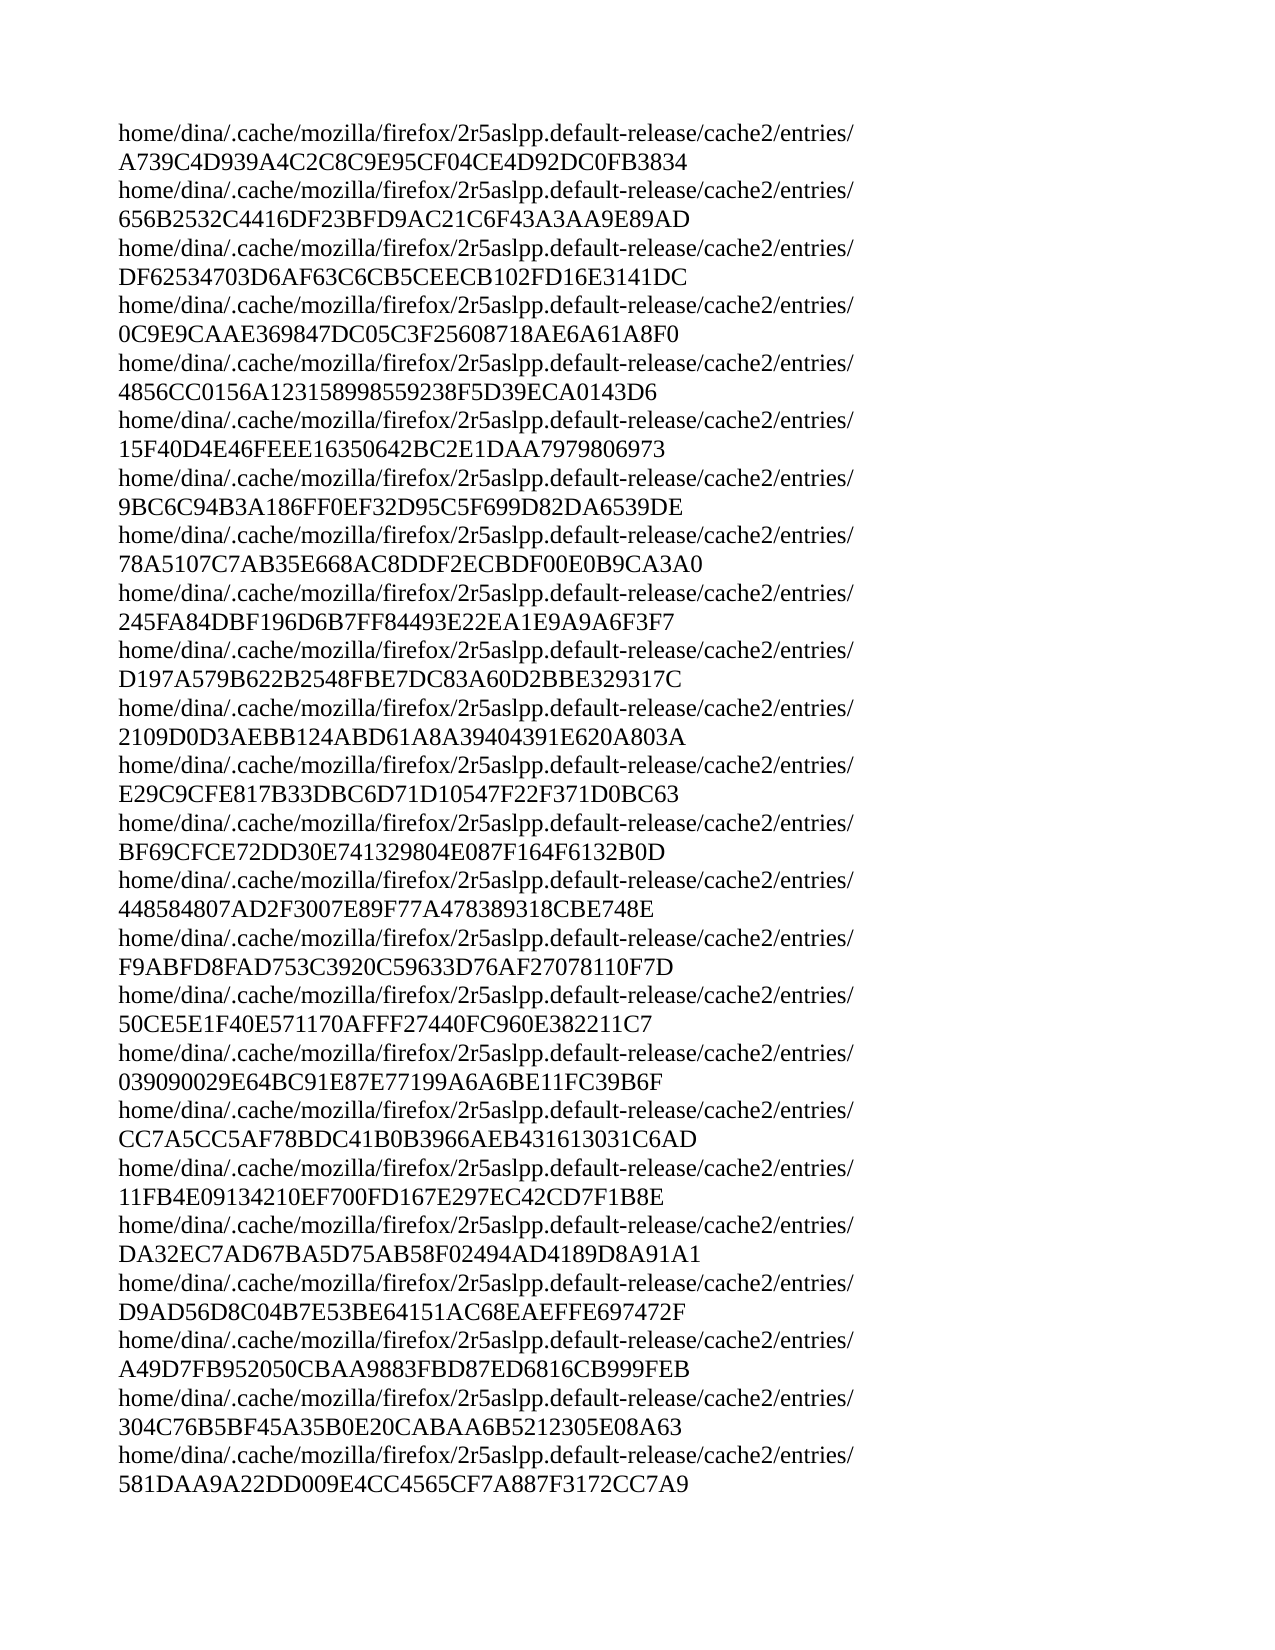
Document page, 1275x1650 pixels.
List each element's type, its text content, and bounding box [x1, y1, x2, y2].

text home/dina/.cache/mozilla/firefox/2r5aslpp.default-release/cache2/entries/0C9E9CAAE369847DC05C3F25608718AE6A61A8F0 [118, 291, 1157, 348]
text home/dina/.cache/mozilla/firefox/2r5aslpp.default-release/cache2/entries/78A5107C7AB35E668AC8DDF2ECBDF00E0B9CA3A0 [118, 521, 1157, 578]
text home/dina/.cache/mozilla/firefox/2r5aslpp.default-release/cache2/entries/D197A579B622B2548FBE7DC83A60D2BBE329317C [118, 636, 1157, 693]
text home/dina/.cache/mozilla/firefox/2r5aslpp.default-release/cache2/entries/A739C4D939A4C2C8C9E95CF04CE4D92DC0FB3834 [118, 118, 1157, 176]
text home/dina/.cache/mozilla/firefox/2r5aslpp.default-release/cache2/entries/DA32EC7AD67BA5D75AB58F02494AD4189D8A91A1 [118, 1211, 1157, 1268]
text home/dina/.cache/mozilla/firefox/2r5aslpp.default-release/cache2/entries/D9AD56D8C04B7E53BE64151AC68EAEFFE697472F [118, 1268, 1157, 1326]
text home/dina/.cache/mozilla/firefox/2r5aslpp.default-release/cache2/entries/50CE5E1F40E571170AFFF27440FC960E382211C7 [118, 981, 1157, 1038]
text home/dina/.cache/mozilla/firefox/2r5aslpp.default-release/cache2/entries/A49D7FB952050CBAA9883FBD87ED6816CB999FEB [118, 1326, 1157, 1383]
text home/dina/.cache/mozilla/firefox/2r5aslpp.default-release/cache2/entries/BF69CFCE72DD30E741329804E087F164F6132B0D [118, 808, 1157, 866]
text home/dina/.cache/mozilla/firefox/2r5aslpp.default-release/cache2/entries/581DAA9A22DD009E4CC4565CF7A887F3172CC7A9 [118, 1441, 1157, 1498]
text home/dina/.cache/mozilla/firefox/2r5aslpp.default-release/cache2/entries/304C76B5BF45A35B0E20CABAA6B5212305E08A63 [118, 1383, 1157, 1441]
text home/dina/.cache/mozilla/firefox/2r5aslpp.default-release/cache2/entries/DF62534703D6AF63C6CB5CEECB102FD16E3141DC [118, 233, 1157, 291]
text home/dina/.cache/mozilla/firefox/2r5aslpp.default-release/cache2/entries/039090029E64BC91E87E77199A6A6BE11FC39B6F [118, 1038, 1157, 1096]
text home/dina/.cache/mozilla/firefox/2r5aslpp.default-release/cache2/entries/CC7A5CC5AF78BDC41B0B3966AEB431613031C6AD [118, 1096, 1157, 1153]
text home/dina/.cache/mozilla/firefox/2r5aslpp.default-release/cache2/entries/448584807AD2F3007E89F77A478389318CBE748E [118, 866, 1157, 923]
text home/dina/.cache/mozilla/firefox/2r5aslpp.default-release/cache2/entries/11FB4E09134210EF700FD167E297EC42CD7F1B8E [118, 1153, 1157, 1211]
text home/dina/.cache/mozilla/firefox/2r5aslpp.default-release/cache2/entries/9BC6C94B3A186FF0EF32D95C5F699D82DA6539DE [118, 463, 1157, 521]
text home/dina/.cache/mozilla/firefox/2r5aslpp.default-release/cache2/entries/245FA84DBF196D6B7FF84493E22EA1E9A9A6F3F7 [118, 578, 1157, 636]
text home/dina/.cache/mozilla/firefox/2r5aslpp.default-release/cache2/entries/E29C9CFE817B33DBC6D71D10547F22F371D0BC63 [118, 751, 1157, 808]
text home/dina/.cache/mozilla/firefox/2r5aslpp.default-release/cache2/entries/F9ABFD8FAD753C3920C59633D76AF27078110F7D [118, 923, 1157, 981]
text home/dina/.cache/mozilla/firefox/2r5aslpp.default-release/cache2/entries/4856CC0156A123158998559238F5D39ECA0143D6 [118, 348, 1157, 406]
text home/dina/.cache/mozilla/firefox/2r5aslpp.default-release/cache2/entries/2109D0D3AEBB124ABD61A8A39404391E620A803A [118, 693, 1157, 751]
text home/dina/.cache/mozilla/firefox/2r5aslpp.default-release/cache2/entries/15F40D4E46FEEE16350642BC2E1DAA7979806973 [118, 406, 1157, 463]
text home/dina/.cache/mozilla/firefox/2r5aslpp.default-release/cache2/entries/656B2532C4416DF23BFD9AC21C6F43A3AA9E89AD [118, 176, 1157, 233]
